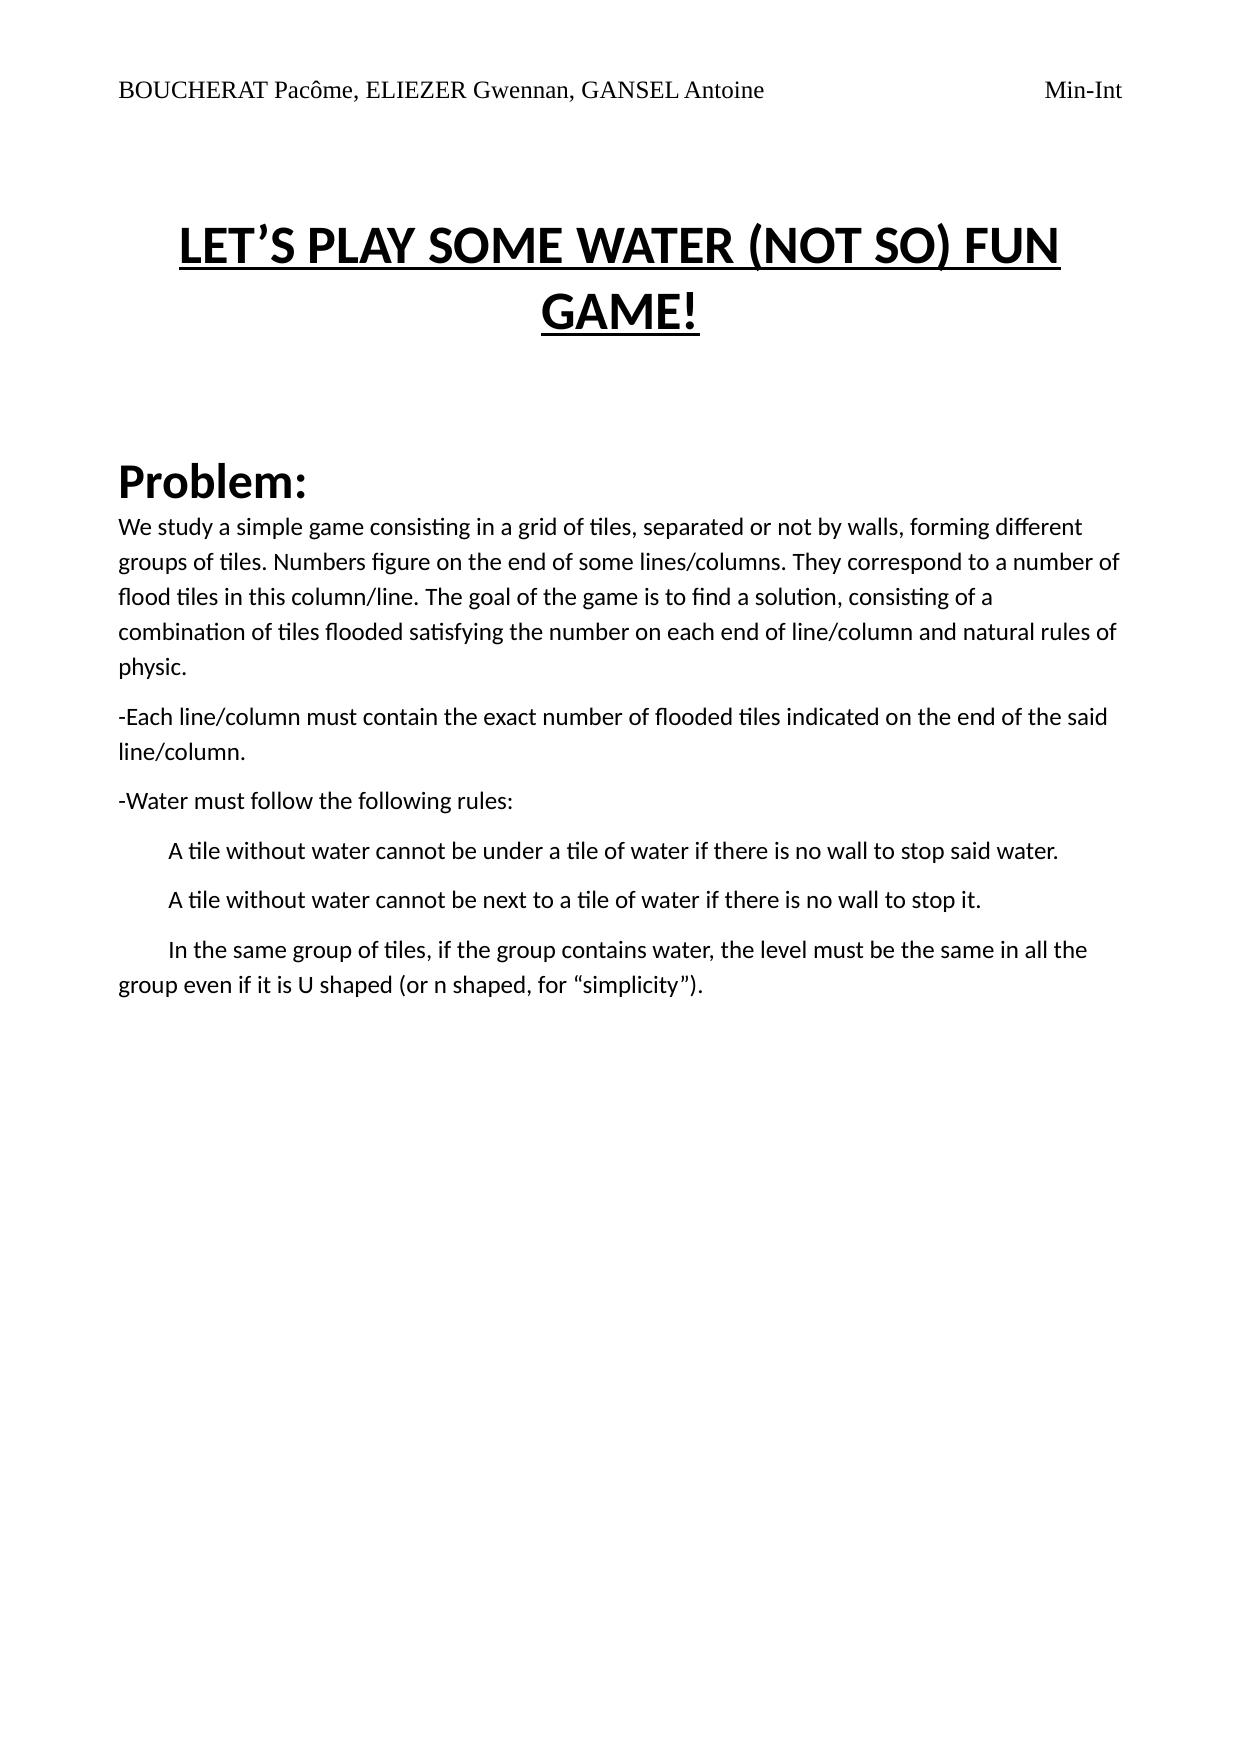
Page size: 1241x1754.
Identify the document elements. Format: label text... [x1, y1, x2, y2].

text -Each line/column must contain the exact number of flooded tiles indicated on the end of the said line/column. [118, 701, 1122, 766]
text In the same group of tiles, if the group contains water, the level must be the same in all the group even if it is U shaped (or n shaped, for “simplicity”). [118, 934, 1122, 1000]
text A tile without water cannot be next to a tile of water if there is no wall to stop it. [118, 884, 1122, 915]
text A tile without water cannot be under a tile of water if there is no wall to stop said water. [118, 835, 1122, 866]
text -Water must follow the following rules: [118, 785, 1122, 816]
subtitle Problem: [118, 450, 1122, 511]
text We study a simple game consisting in a grid of tiles, separated or not by walls, forming different groups of tiles. Numbers figure on the end of some lines/columns. They correspond to a number of flood tiles in this column/line. The goal of the game is to find a solution, consisting of a combination of tiles flooded satisfying the number on each end of line/column and natural rules of physic. [118, 511, 1122, 682]
subtitle LET’S PLAY SOME WATER (NOT SO) FUN GAME! [118, 211, 1122, 343]
